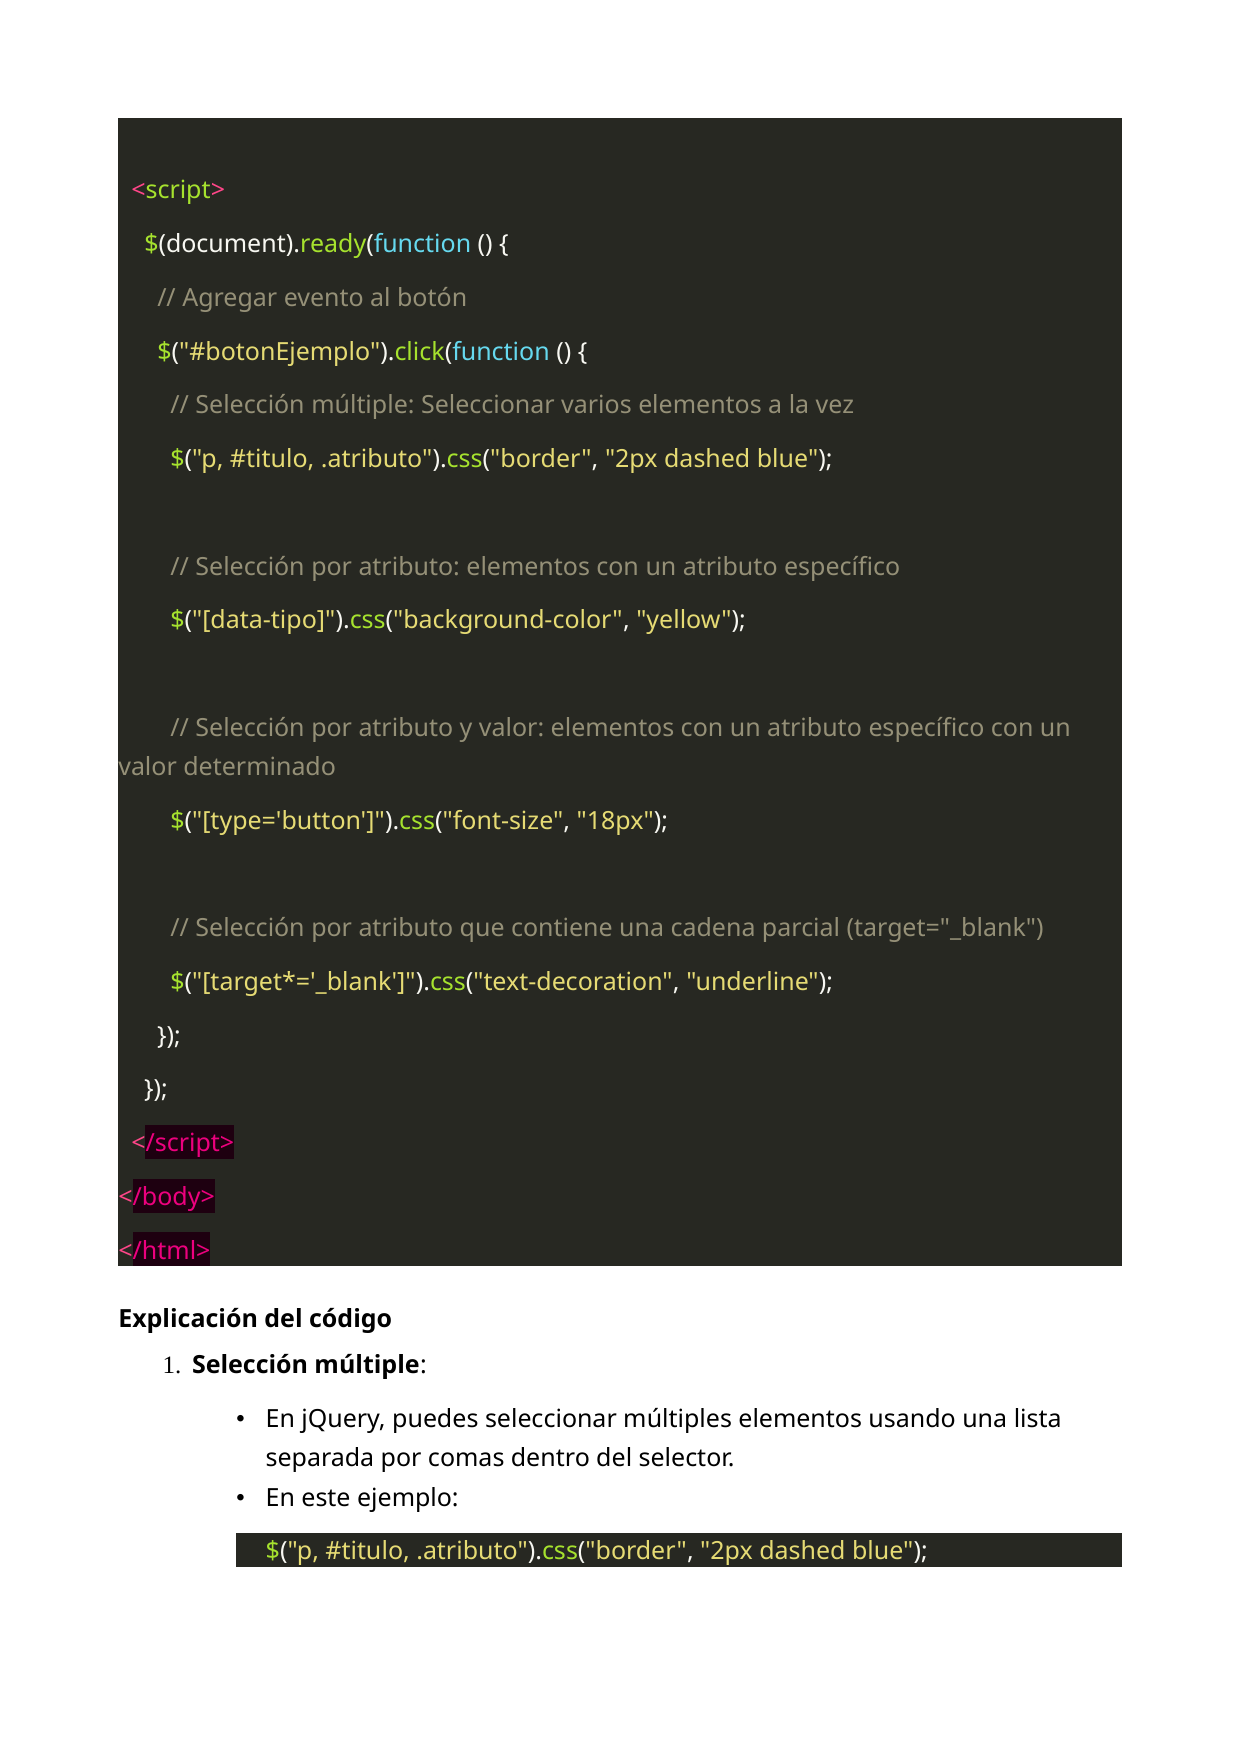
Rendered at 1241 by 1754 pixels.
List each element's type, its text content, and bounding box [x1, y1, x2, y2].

list $("p, #titulo, .atributo").css("border", "2px dashed blue"); [236, 1533, 1122, 1567]
text </body> [118, 1178, 1122, 1213]
text </script> [118, 1125, 1122, 1159]
subtitle Explicación del código [118, 1301, 1122, 1335]
text }); [118, 1017, 1122, 1051]
text $("[target*='_blank']").css("text-decoration", "underline"); [118, 963, 1122, 998]
text $("#botonEjemplo").click(function () { [118, 333, 1122, 367]
text $(document).ready(function () { [118, 226, 1122, 260]
list Selección múltiple: [162, 1347, 1122, 1381]
text // Selección por atributo: elementos con un atributo específico [118, 548, 1122, 582]
text </html> [118, 1232, 1122, 1266]
text // Selección múltiple: Seleccionar varios elementos a la vez [118, 387, 1122, 421]
text $("[data-tipo]").css("background-color", "yellow"); [118, 602, 1122, 636]
list En jQuery, puedes seleccionar múltiples elementos usando una lista separada por comas dentro del selector. [236, 1401, 1122, 1474]
text // Selección por atributo y valor: elementos con un atributo específico con un valor determinado [118, 709, 1122, 783]
text }); [118, 1071, 1122, 1105]
text // Selección por atributo que contiene una cadena parcial (target="_blank") [118, 910, 1122, 944]
text // Agregar evento al botón [118, 279, 1122, 313]
text $("p, #titulo, .atributo").css("border", "2px dashed blue"); [118, 441, 1122, 475]
list En este ejemplo: [236, 1479, 1122, 1513]
text $("[type='button']").css("font-size", "18px"); [118, 802, 1122, 836]
text <script> [118, 172, 1122, 206]
